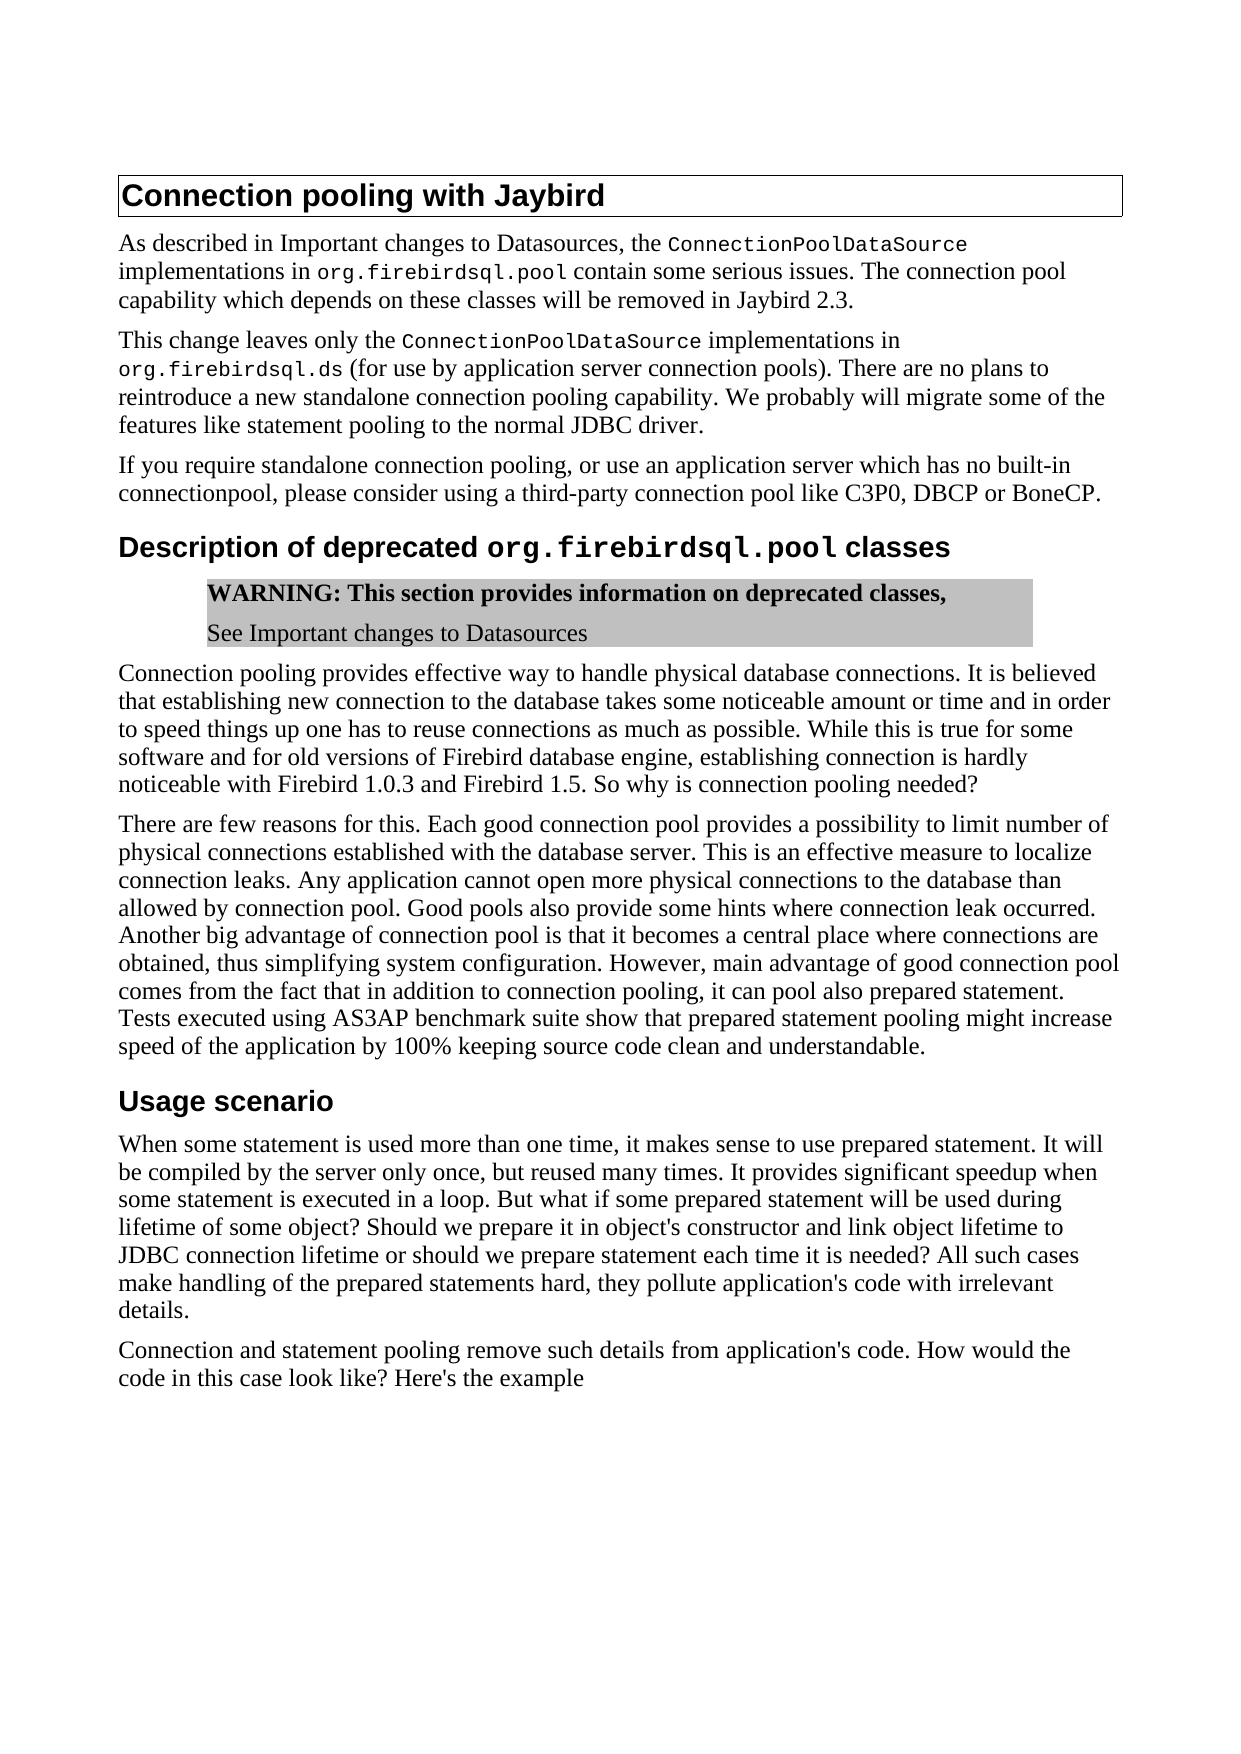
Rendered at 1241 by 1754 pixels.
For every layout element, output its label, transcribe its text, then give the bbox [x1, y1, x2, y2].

text There are few reasons for this. Each good connection pool provides a possibility to limit number of physical connections established with the database server. This is an effective measure to localize connection leaks. Any application cannot open more physical connections to the database than allowed by connection pool. Good pools also provide some hints where connection leak occurred. Another big advantage of connection pool is that it becomes a central place where connections are obtained, thus simplifying system configuration. However, main advantage of good connection pool comes from the fact that in addition to connection pooling, it can pool also prepared statement. Tests executed using AS3AP benchmark suite show that prepared statement pooling might increase speed of the application by 100% keeping source code clean and understandable. [118, 811, 1122, 1060]
subtitle Usage scenario [118, 1085, 1122, 1118]
text When some statement is used more than one time, it makes sense to use prepared statement. It will be compiled by the server only once, but reused many times. It provides significant speedup when some statement is executed in a loop. But what if some prepared statement will be used during lifetime of some object? Should we prepare it in object's constructor and link object lifetime to JDBC connection lifetime or should we prepare statement each time it is needed? All such cases make handling of the prepared statements hard, they pollute application's code with irrelevant details. [118, 1130, 1122, 1324]
text If you require standalone connection pooling, or use an application server which has no built-in connectionpool, please consider using a third-party connection pool like C3P0, DBCP or BoneCP. [118, 451, 1122, 506]
text As described in Important changes to Datasources, the ConnectionPoolDataSource implementations in org.firebirdsql.pool contain some serious issues. The connection pool capability which depends on these classes will be removed in Jaybird 2.3. [118, 229, 1122, 313]
text This change leaves only the ConnectionPoolDataSource implementations in org.firebirdsql.ds (for use by application server connection pools). There are no plans to reintroduce a new standalone connection pooling capability. We probably will migrate some of the features like statement pooling to the normal JDBC driver. [118, 326, 1122, 438]
text Connection pooling provides effective way to handle physical database connections. It is believed that establishing new connection to the database takes some noticeable amount or time and in order to speed things up one has to reuse connections as much as possible. While this is true for some software and for old versions of Firebird database engine, establishing connection is hardly noticeable with Firebird 1.0.3 and Firebird 1.5. So why is connection pooling needed? [118, 659, 1122, 798]
text Connection and statement pooling remove such details from application's code. How would the code in this case look like? Here's the example [118, 1337, 1122, 1392]
text See Important changes to Datasources [207, 619, 1033, 647]
subtitle Description of deprecated org.firebirdsql.pool classes [118, 531, 1122, 567]
text WARNING: This section provides information on deprecated classes, [207, 579, 1033, 607]
subtitle Connection pooling with Jaybird [119, 176, 1122, 216]
